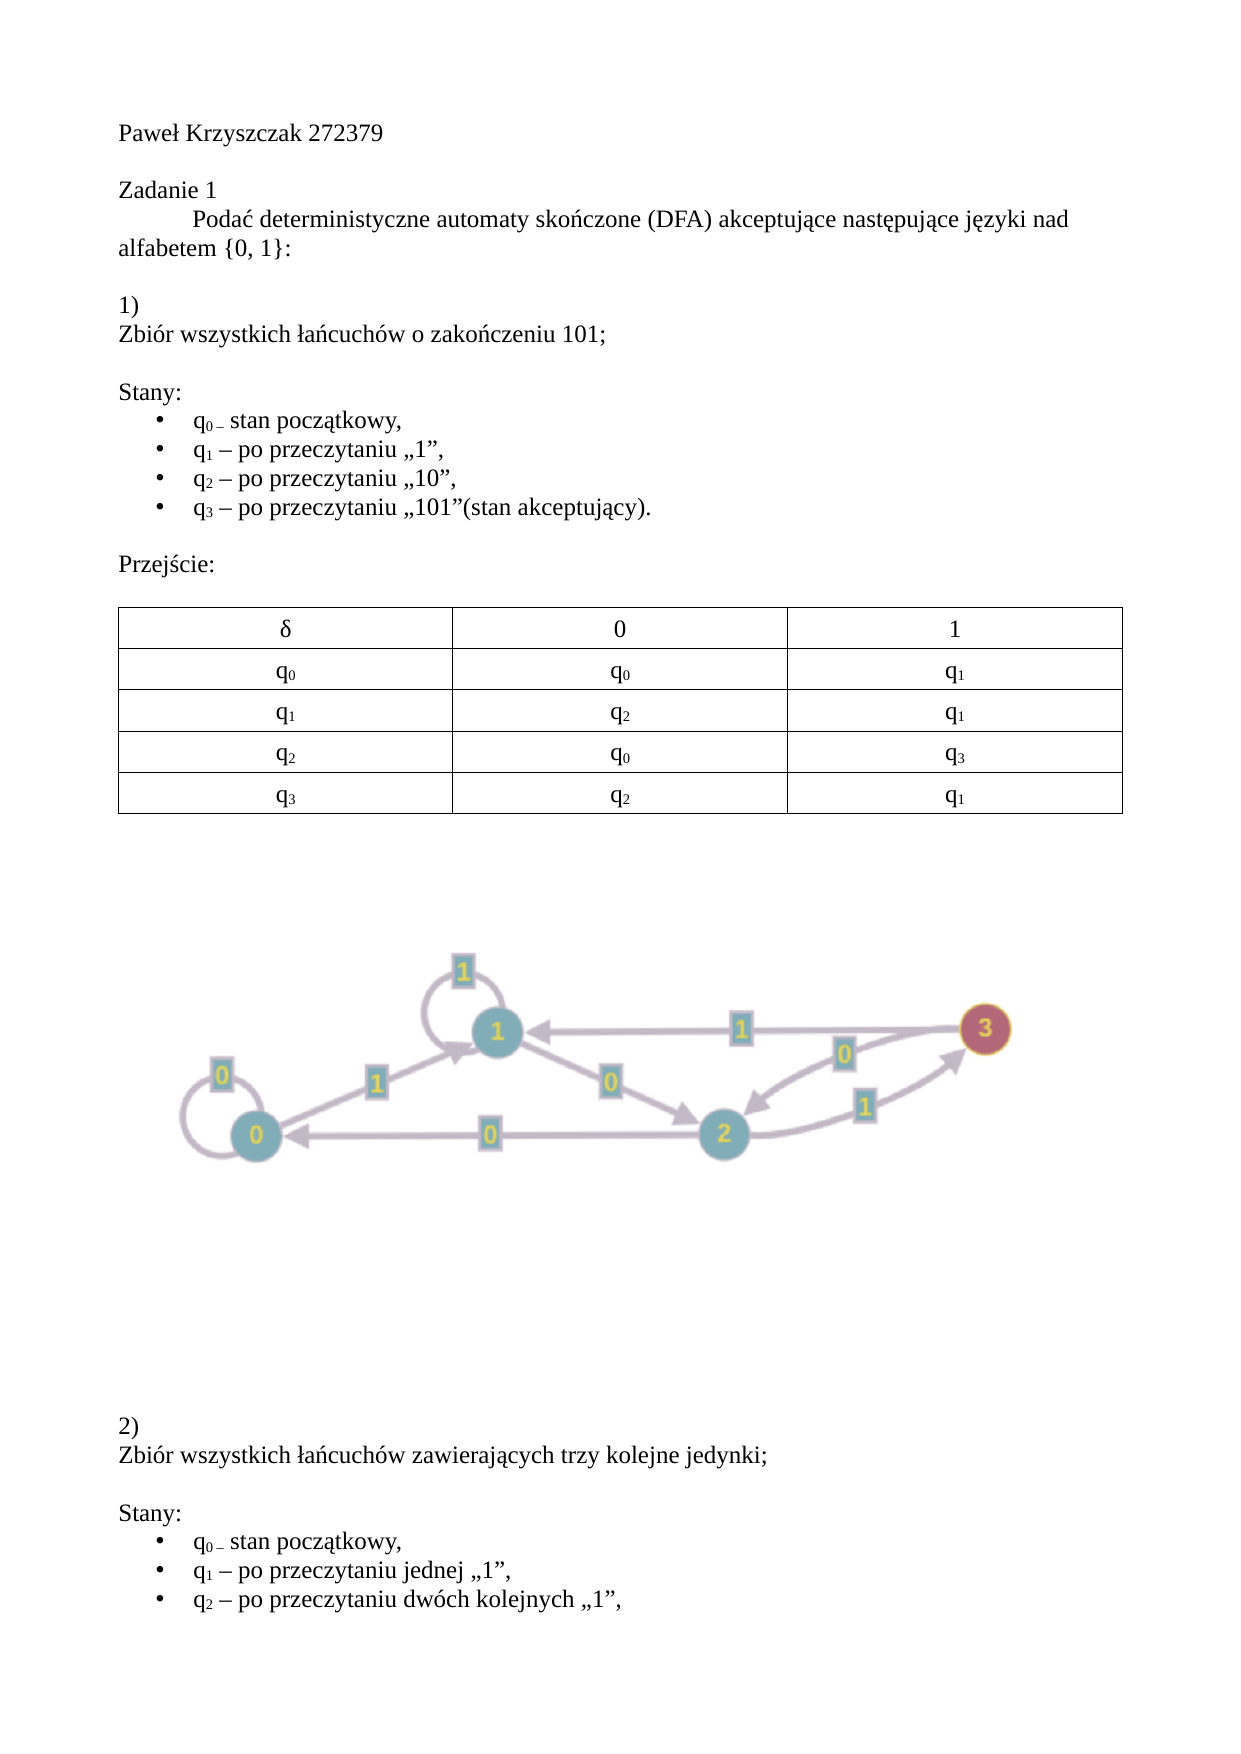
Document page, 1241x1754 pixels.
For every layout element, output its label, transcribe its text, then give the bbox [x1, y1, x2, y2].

table_header 1 [788, 608, 1122, 648]
list q1 – po przeczytaniu jednej „1”, [156, 1555, 1122, 1584]
text 1) [118, 291, 1122, 319]
table_cell q2 [119, 732, 452, 772]
list q2 – po przeczytaniu dwóch kolejnych „1”, [156, 1584, 1122, 1613]
table_cell q2 [453, 773, 787, 813]
text Zadanie 1 [118, 176, 1122, 204]
text Stany: [118, 1498, 1122, 1526]
list q0 – stan początkowy, [156, 1526, 1122, 1555]
picture [118, 842, 1123, 1297]
list q2 – po przeczytaniu „10”, [156, 463, 1122, 492]
table_header δ [119, 608, 452, 648]
list q3 – po przeczytaniu „101”(stan akceptujący). [156, 492, 1122, 521]
table_cell q1 [788, 773, 1122, 813]
table_cell q1 [788, 649, 1122, 689]
text Podać deterministyczne automaty skończone (DFA) akceptujące następujące języki nad [118, 204, 1122, 233]
text 2) [118, 1411, 1122, 1440]
table_cell q1 [119, 690, 452, 731]
text Przejście: [118, 549, 1122, 578]
text Zbiór wszystkich łańcuchów zawierających trzy kolejne jedynki; [118, 1440, 1122, 1469]
table_cell q0 [453, 649, 787, 689]
table_cell q1 [788, 690, 1122, 731]
text alfabetem {0, 1}: [118, 233, 1122, 262]
table_cell q3 [788, 732, 1122, 772]
table_cell q0 [119, 649, 452, 689]
text Paweł Krzyszczak 272379 [118, 118, 1122, 147]
list q0 – stan początkowy, [156, 406, 1122, 434]
text Stany: [118, 377, 1122, 406]
list q1 – po przeczytaniu „1”, [156, 434, 1122, 463]
table_cell q0 [453, 732, 787, 772]
table_header 0 [453, 608, 787, 648]
text Zbiór wszystkich łańcuchów o zakończeniu 101; [118, 319, 1122, 348]
table_cell q3 [119, 773, 452, 813]
table_cell q2 [453, 690, 787, 731]
